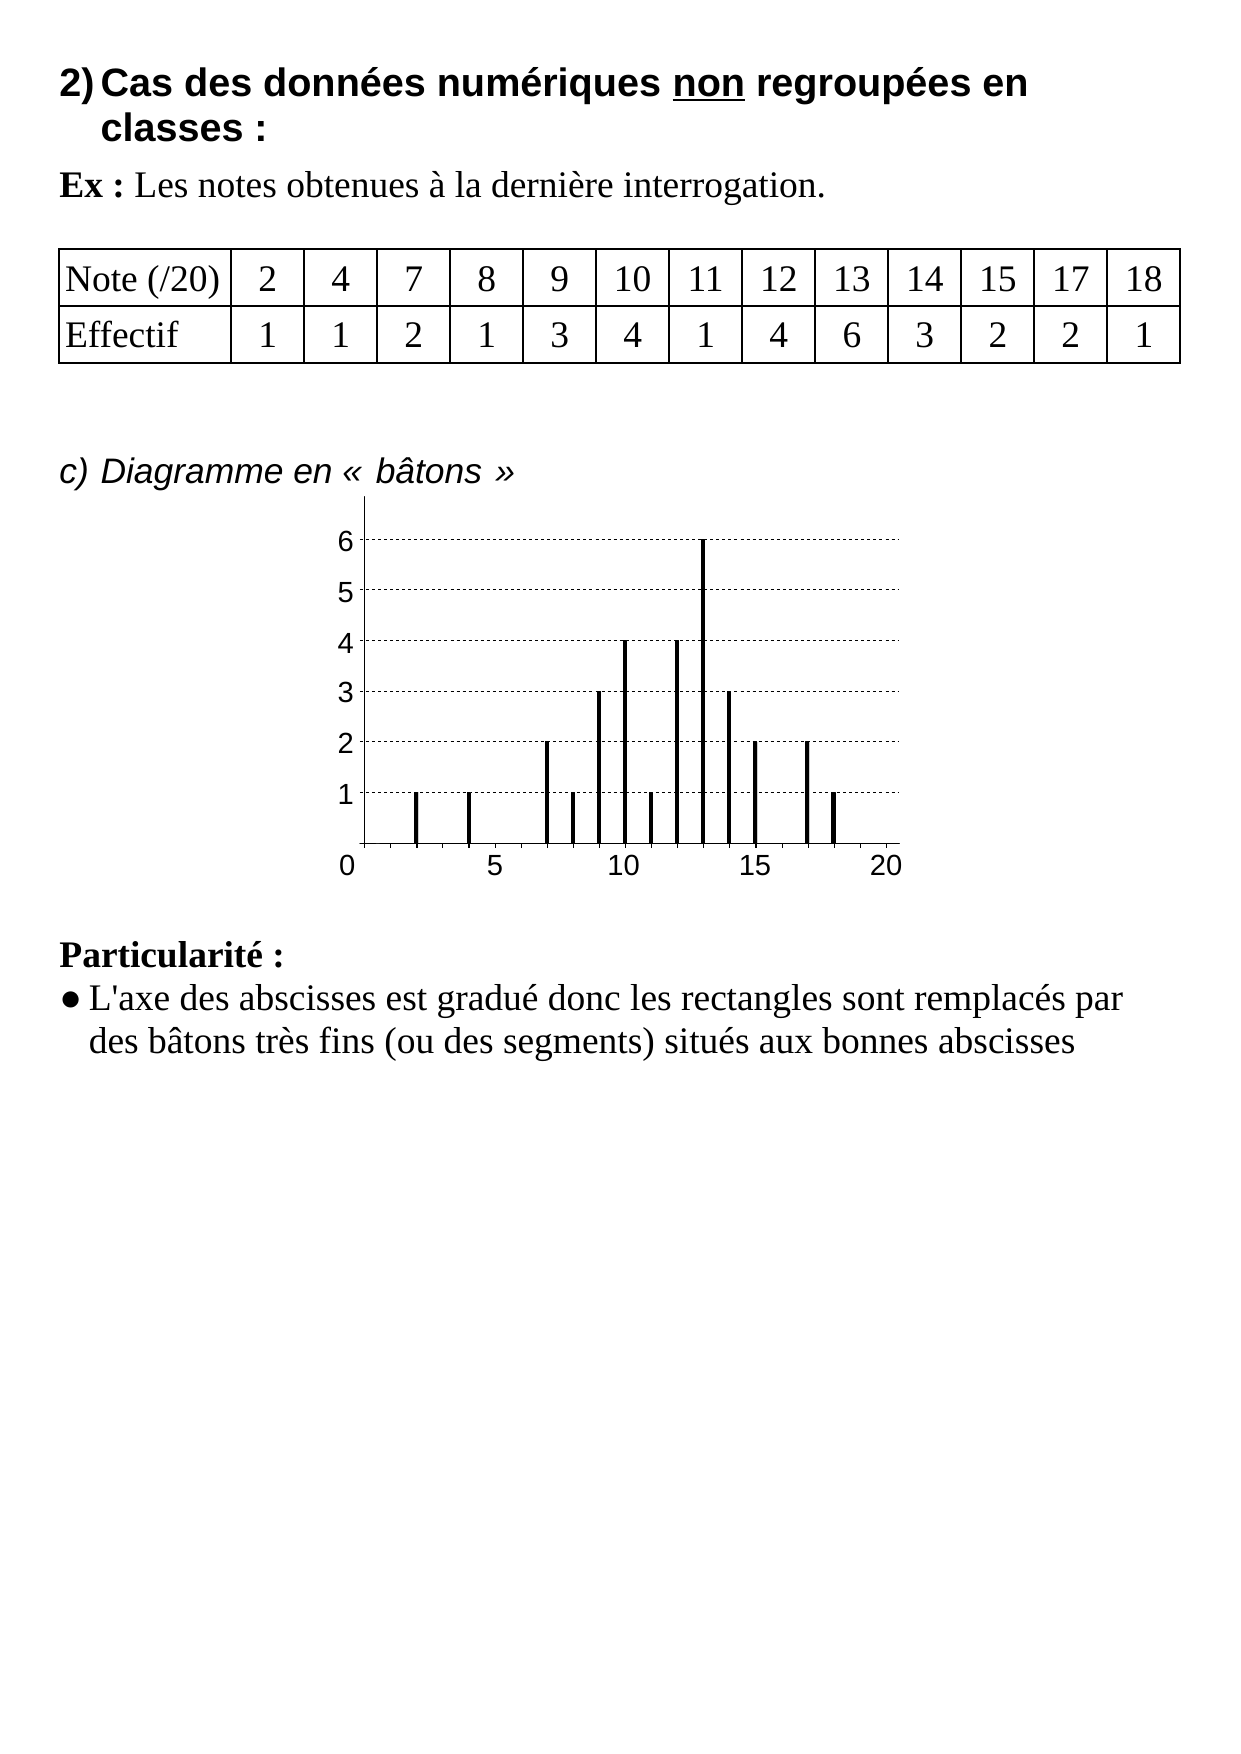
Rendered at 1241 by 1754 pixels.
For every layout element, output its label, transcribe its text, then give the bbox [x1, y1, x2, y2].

table_cell 1 [451, 307, 522, 362]
table_header 8 [451, 250, 522, 305]
table_cell 1 [305, 307, 376, 362]
table_header 18 [1108, 250, 1179, 305]
table_header 10 [597, 250, 668, 305]
table_header 2 [232, 250, 303, 305]
text Particularité : [59, 933, 1181, 976]
table_cell 2 [962, 307, 1033, 362]
table_header 14 [889, 250, 960, 305]
table_header 11 [670, 250, 741, 305]
table_header 4 [305, 250, 376, 305]
table_header 12 [743, 250, 814, 305]
table_header 13 [816, 250, 887, 305]
table_cell 4 [597, 307, 668, 362]
table_cell 3 [889, 307, 960, 362]
table_cell 1 [1108, 307, 1179, 362]
list L'axe des abscisses est gradué donc les rectangles sont remplacés par des bâtons très fins (ou des segments) situés aux bonnes abscisses [59, 976, 1181, 1062]
table_header 17 [1035, 250, 1106, 305]
table_header 9 [524, 250, 595, 305]
table_cell 1 [232, 307, 303, 362]
table_cell 6 [816, 307, 887, 362]
table_header Note (/20) [60, 250, 230, 305]
text Ex : Les notes obtenues à la dernière interrogation. [59, 162, 1181, 205]
table_header 7 [378, 250, 449, 305]
table_cell 2 [378, 307, 449, 362]
table_cell 4 [743, 307, 814, 362]
list Diagramme en « bâtons » [59, 450, 1181, 491]
table_cell 2 [1035, 307, 1106, 362]
table_cell 1 [670, 307, 741, 362]
list Cas des données numériques non regroupées en classes : [59, 59, 1181, 150]
table_cell 3 [524, 307, 595, 362]
table_cell Effectif [60, 307, 230, 362]
table_header 15 [962, 250, 1033, 305]
